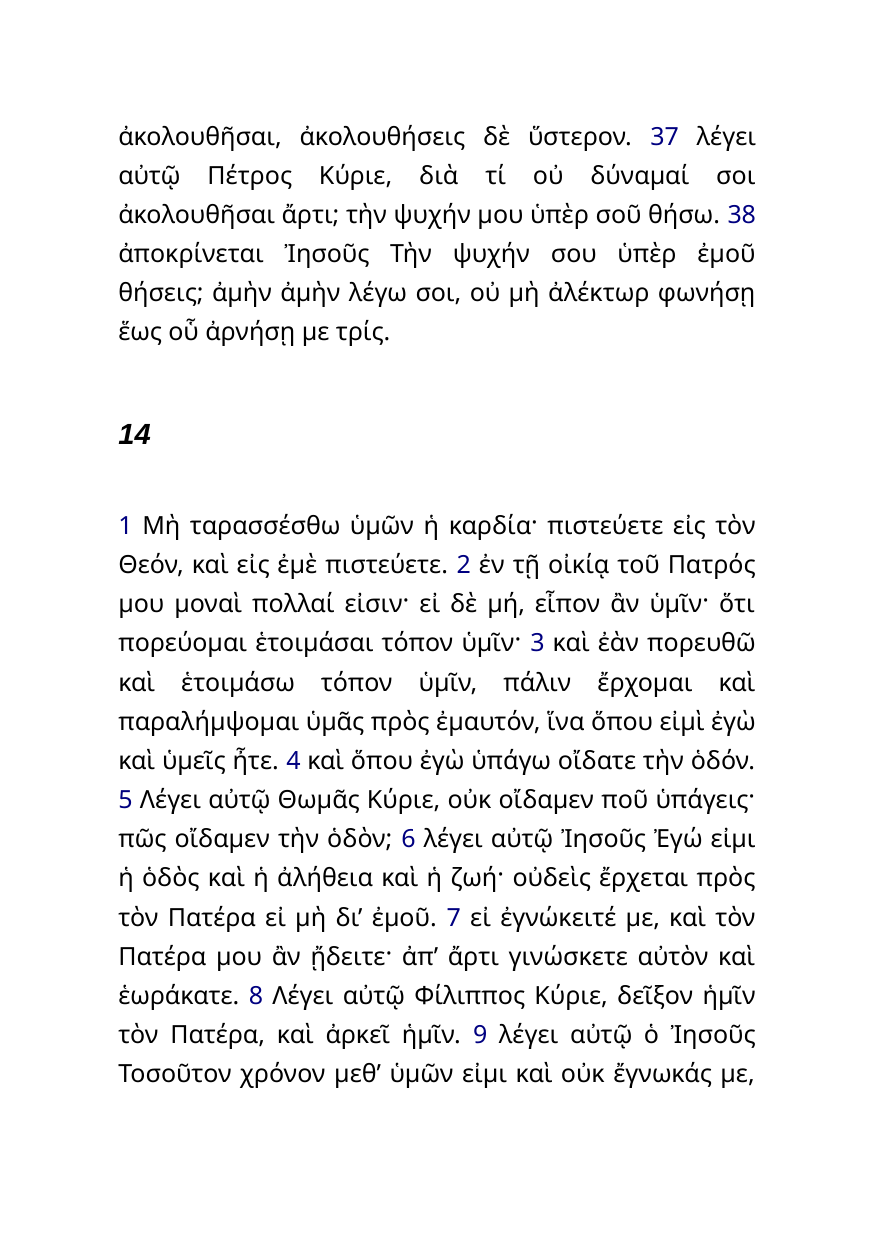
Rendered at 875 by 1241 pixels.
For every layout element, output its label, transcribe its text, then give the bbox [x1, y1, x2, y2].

text 1 Μὴ ταρασσέσθω ὑμῶν ἡ καρδία· πιστεύετε εἰς τὸν Θεόν, καὶ εἰς ἐμὲ πιστεύετε. 2 ἐν τῇ οἰκίᾳ τοῦ Πατρός μου μοναὶ πολλαί εἰσιν· εἰ δὲ μή, εἶπον ἂν ὑμῖν· ὅτι πορεύομαι ἑτοιμάσαι τόπον ὑμῖν· 3 καὶ ἐὰν πορευθῶ καὶ ἑτοιμάσω τόπον ὑμῖν, πάλιν ἔρχομαι καὶ παραλήμψομαι ὑμᾶς πρὸς ἐμαυτόν, ἵνα ὅπου εἰμὶ ἐγὼ καὶ ὑμεῖς ἦτε. 4 καὶ ὅπου ἐγὼ ὑπάγω οἴδατε τὴν ὁδόν. 5 Λέγει αὐτῷ Θωμᾶς Κύριε, οὐκ οἴδαμεν ποῦ ὑπάγεις· πῶς οἴδαμεν τὴν ὁδὸν; 6 λέγει αὐτῷ Ἰησοῦς Ἐγώ εἰμι ἡ ὁδὸς καὶ ἡ ἀλήθεια καὶ ἡ ζωή· οὐδεὶς ἔρχεται πρὸς τὸν Πατέρα εἰ μὴ δι’ ἐμοῦ. 7 εἰ ἐγνώκειτέ με, καὶ τὸν Πατέρα μου ἂν ᾔδειτε· ἀπ’ ἄρτι γινώσκετε αὐτὸν καὶ ἑωράκατε. 8 Λέγει αὐτῷ Φίλιππος Κύριε, δεῖξον ἡμῖν τὸν Πατέρα, καὶ ἀρκεῖ ἡμῖν. 9 λέγει αὐτῷ ὁ Ἰησοῦς Τοσοῦτον χρόνον μεθ’ ὑμῶν εἰμι καὶ οὐκ ἔγνωκάς με, [118, 507, 756, 1090]
text ἀκολουθῆσαι, ἀκολουθήσεις δὲ ὕστερον. 37 λέγει αὐτῷ Πέτρος Κύριε, διὰ τί οὐ δύναμαί σοι ἀκολουθῆσαι ἄρτι; τὴν ψυχήν μου ὑπὲρ σοῦ θήσω. 38 ἀποκρίνεται Ἰησοῦς Τὴν ψυχήν σου ὑπὲρ ἐμοῦ θήσεις; ἀμὴν ἀμὴν λέγω σοι, οὐ μὴ ἀλέκτωρ φωνήσῃ ἕως οὗ ἀρνήσῃ με τρίς. [118, 118, 756, 348]
subtitle 14 [118, 417, 756, 451]
